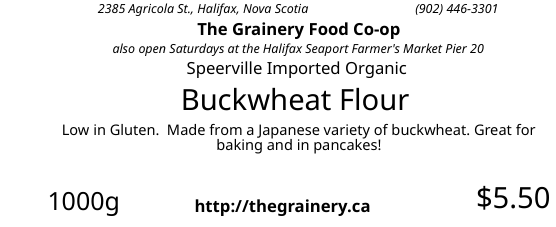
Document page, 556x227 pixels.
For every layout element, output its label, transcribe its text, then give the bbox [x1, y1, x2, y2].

table_cell Speerville Imported Organic Buckwheat Flour Low in Gluten. Made from a Japanese variety of buckwheat. Great for baking and in pancakes! [47, 57, 550, 175]
table_cell 1000g [47, 175, 149, 217]
table_cell http://thegrainery.ca [149, 175, 415, 217]
table_header 2385 Agricola St., Halifax, Nova Scotia (902) 446-3301 The Grainery Food Co-op also open Saturdays at the Halifax Seaport Farmer's Market Pier 20 [47, 0, 550, 57]
table_cell $5.50 [415, 175, 550, 217]
